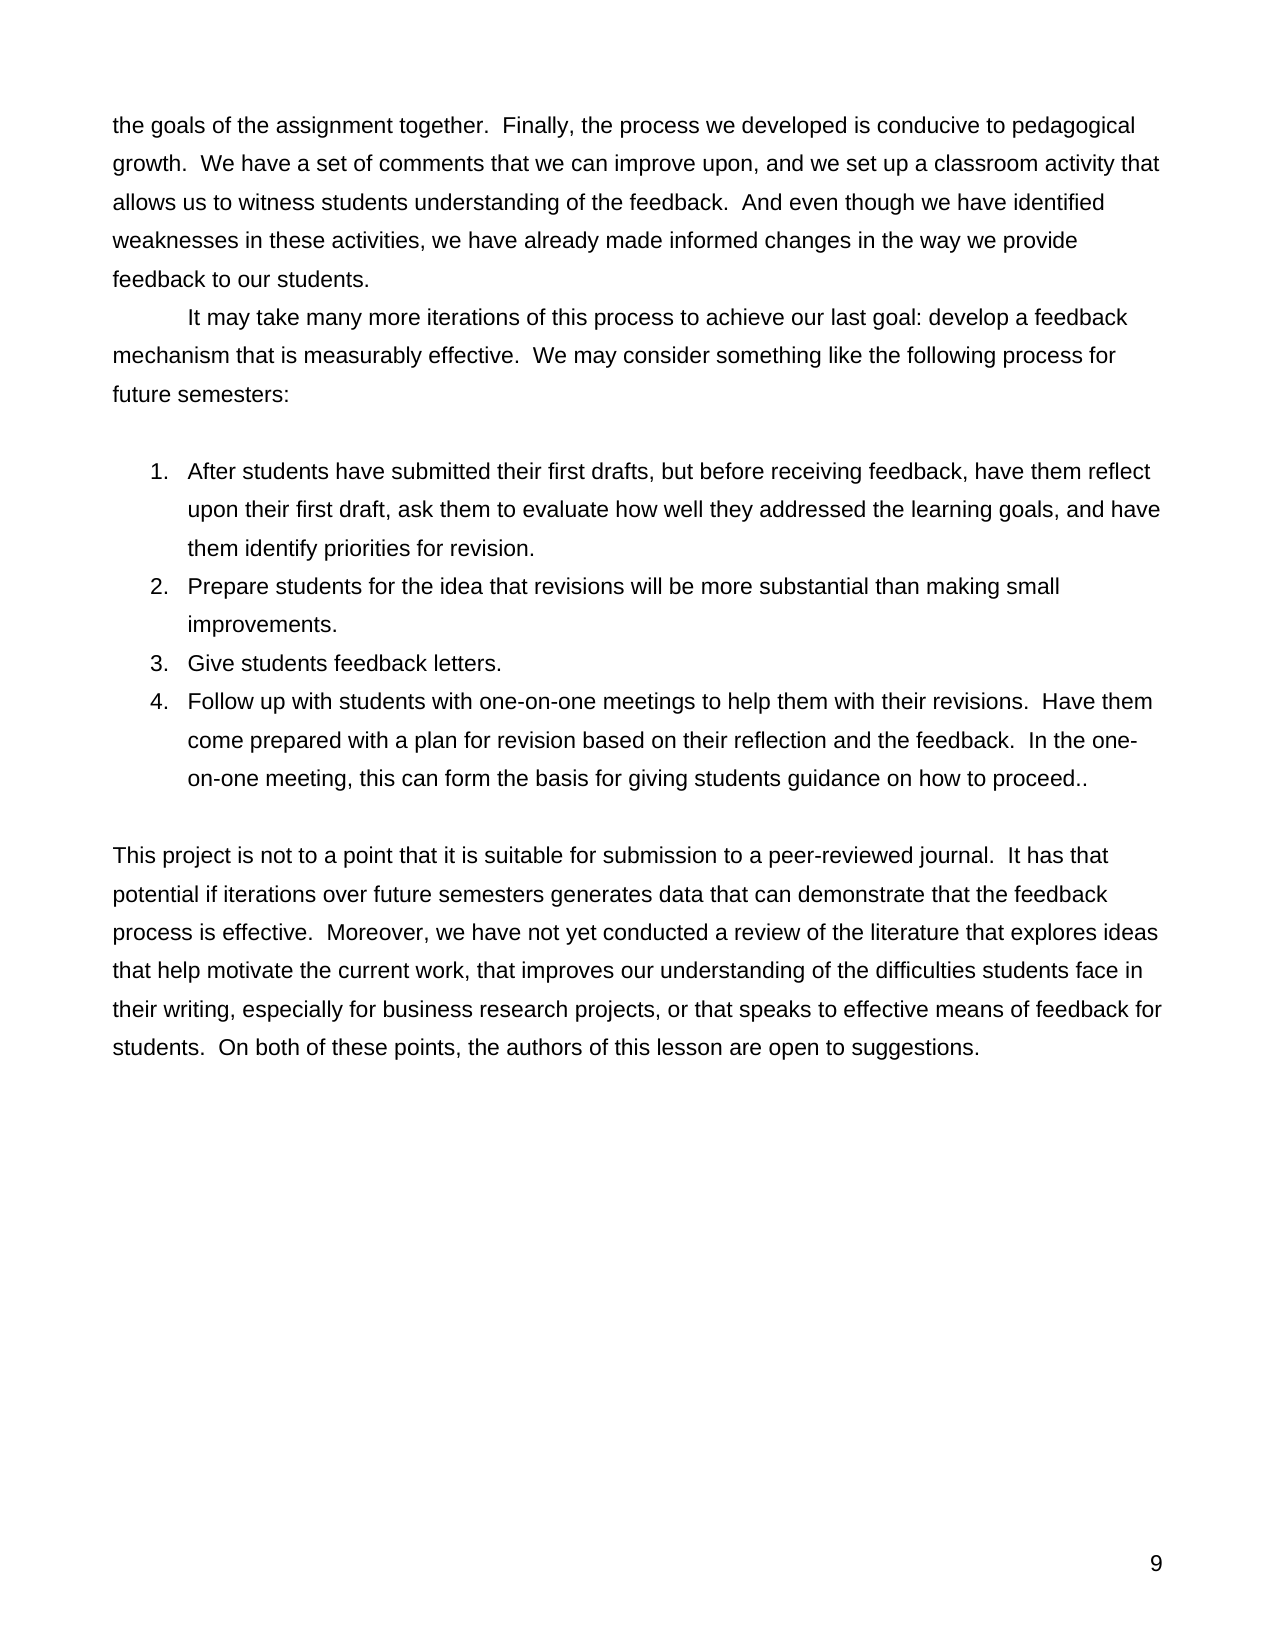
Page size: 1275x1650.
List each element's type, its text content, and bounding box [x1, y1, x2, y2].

list Follow up with students with one-on-one meetings to help them with their revisions. Have them come prepared with a plan for revision based on their reflection and the feedback. In the one-on-one meeting, this can form the basis for giving students guidance on how to proceed.. [150, 689, 1162, 792]
text the goals of the assignment together. Finally, the process we developed is conducive to pedagogical growth. We have a set of comments that we can improve upon, and we set up a classroom activity that allows us to witness students understanding of the feedback. And even though we have identified weaknesses in these activities, we have already made informed changes in the way we provide feedback to our students. [112, 112, 1162, 292]
text This project is not to a point that it is suitable for submission to a peer-reviewed journal. It has that potential if iterations over future semesters generates data that can demonstrate that the feedback process is effective. Moreover, we have not yet conducted a review of the literature that explores ideas that help motivate the current work, that improves our understanding of the difficulties students face in their writing, especially for business research projects, or that speaks to effective means of feedback for students. On both of these points, the authors of this lesson are open to suggestions. [112, 843, 1162, 1061]
list After students have submitted their first drafts, but before receiving feedback, have them reflect upon their first draft, ask them to evaluate how well they addressed the learning goals, and have them identify priorities for revision. [150, 458, 1162, 561]
list Prepare students for the idea that revisions will be more substantial than making small improvements. [150, 574, 1162, 638]
list Give students feedback letters. [150, 651, 1162, 676]
text It may take many more iterations of this process to achieve our last goal: develop a feedback mechanism that is measurably effective. We may consider something like the following process for future semesters: [112, 305, 1162, 407]
